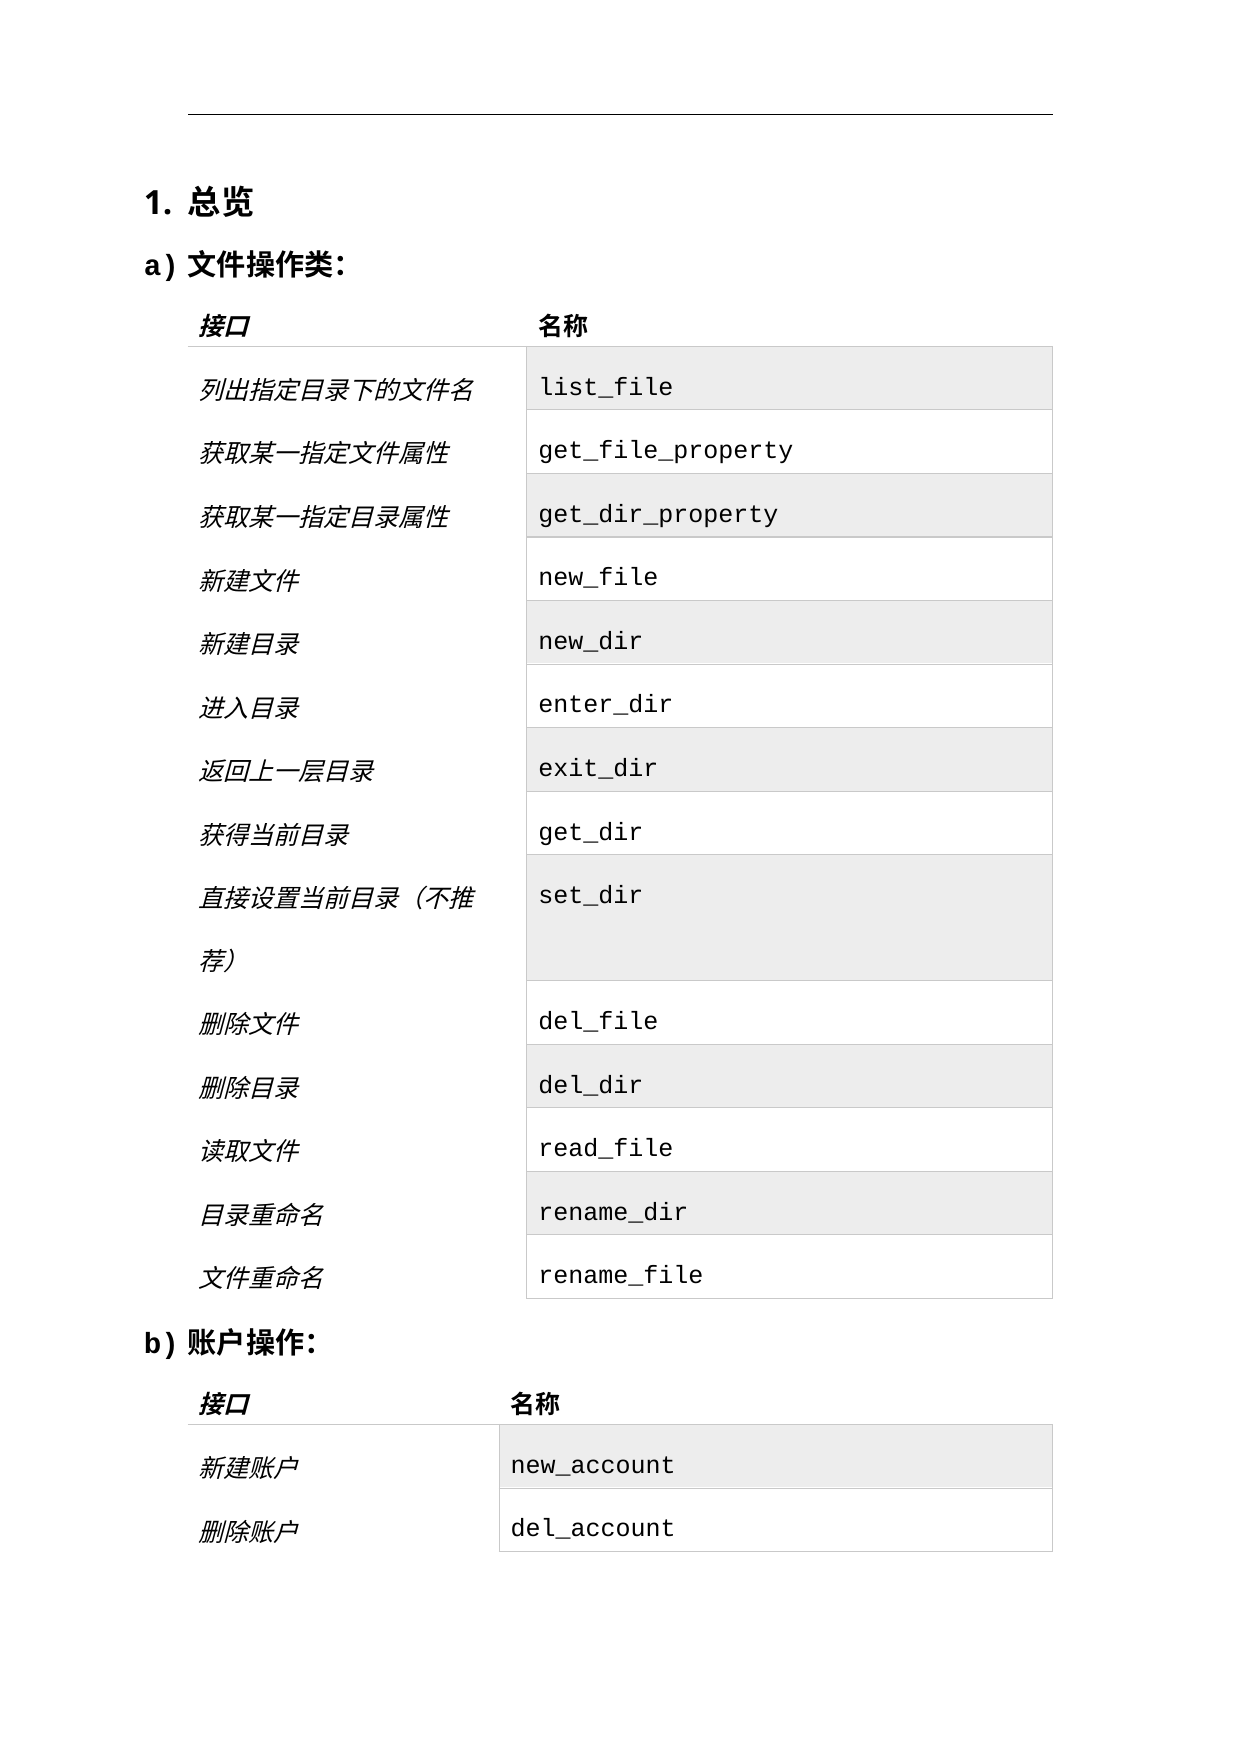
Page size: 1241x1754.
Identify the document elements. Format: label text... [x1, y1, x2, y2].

table_cell 进入目录 [188, 664, 526, 727]
table_cell list_file [527, 347, 1052, 409]
table_cell del_dir [527, 1045, 1052, 1107]
table_cell 列出指定目录下的文件名 [188, 347, 526, 409]
table_cell 删除账户 [188, 1488, 499, 1551]
table_cell 获取某一指定文件属性 [188, 409, 526, 473]
table_cell rename_file [527, 1235, 1052, 1298]
table_cell 新建目录 [188, 600, 526, 663]
table_cell 获得当前目录 [188, 791, 526, 854]
table_header 接口 [188, 283, 527, 346]
table_cell del_file [527, 981, 1052, 1044]
table_cell 获取某一指定目录属性 [188, 473, 526, 536]
table_cell enter_dir [527, 665, 1052, 727]
table_header 名称 [499, 1361, 1053, 1424]
table_header 接口 [188, 1361, 499, 1424]
table_cell get_dir_property [527, 474, 1052, 536]
list 账户操作： [144, 1299, 1053, 1361]
table_cell get_dir [527, 792, 1052, 854]
table_cell del_account [500, 1489, 1052, 1551]
table_cell 删除目录 [188, 1044, 526, 1107]
table_cell 新建文件 [188, 536, 526, 600]
table_header 名称 [527, 283, 1053, 346]
table_cell new_file [527, 538, 1052, 600]
table_cell 删除文件 [188, 980, 526, 1044]
table_cell new_account [500, 1425, 1052, 1487]
list 文件操作类： [144, 221, 1053, 283]
table_cell 文件重命名 [188, 1234, 526, 1298]
table_cell 读取文件 [188, 1107, 526, 1171]
table_cell new_dir [527, 601, 1052, 663]
table_cell exit_dir [527, 728, 1052, 791]
table_cell 目录重命名 [188, 1171, 526, 1234]
table_cell read_file [527, 1108, 1052, 1171]
table_cell 直接设置当前目录（不推荐） [188, 854, 526, 980]
table_cell 返回上一层目录 [188, 727, 526, 791]
list 总览 [144, 158, 1053, 221]
table_cell rename_dir [527, 1172, 1052, 1234]
table_cell 新建账户 [188, 1425, 499, 1487]
table_cell set_dir [527, 855, 1052, 980]
table_cell get_file_property [527, 410, 1052, 473]
